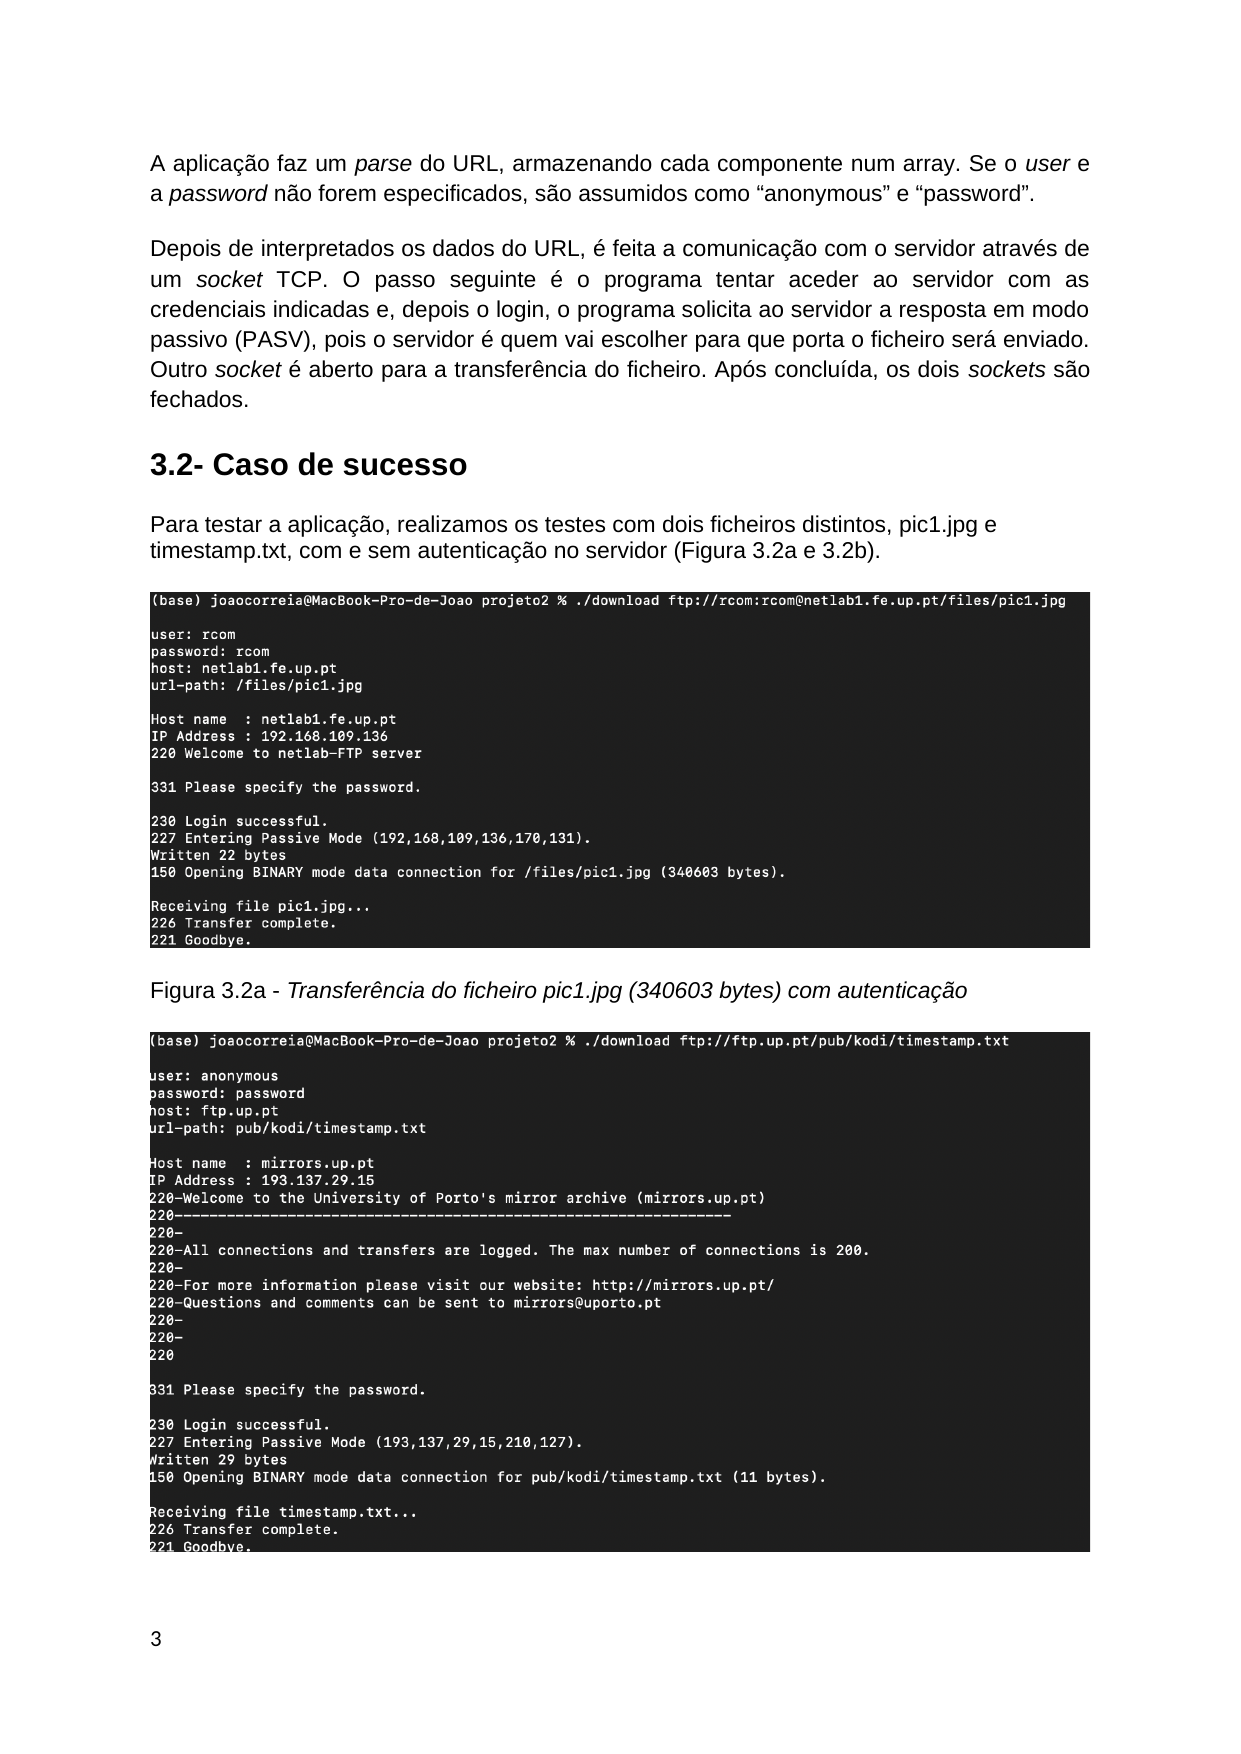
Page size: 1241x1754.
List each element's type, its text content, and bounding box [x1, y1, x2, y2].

picture [150, 592, 1091, 948]
subtitle Para testar a aplicação, realizamos os testes com dois ficheiros distintos, pic1.jpg e timestamp.txt, com e sem autenticação no servidor (Figura 3.2a e 3.2b). [150, 511, 1090, 564]
picture [150, 1032, 1091, 1552]
subtitle Figura 3.2a - Transferência do ficheiro pic1.jpg (340603 bytes) com autenticação [150, 977, 1090, 1003]
text Depois de interpretados os dados do URL, é feita a comunicação com o servidor através de um socket TCP. O passo seguinte é o programa tentar aceder ao servidor com as credenciais indicadas e, depois o login, o programa solicita ao servidor a resposta em modo passivo (PASV), pois o servidor é quem vai escolher para que porta o ficheiro será enviado. Outro socket é aberto para a transferência do ficheiro. Após concluída, os dois sockets são fechados. [150, 235, 1090, 413]
text A aplicação faz um parse do URL, armazenando cada componente num array. Se o user e a password não forem especificados, são assumidos como “anonymous” e “password”. [150, 150, 1090, 207]
subtitle 3.2- Caso de sucesso [150, 446, 1090, 482]
